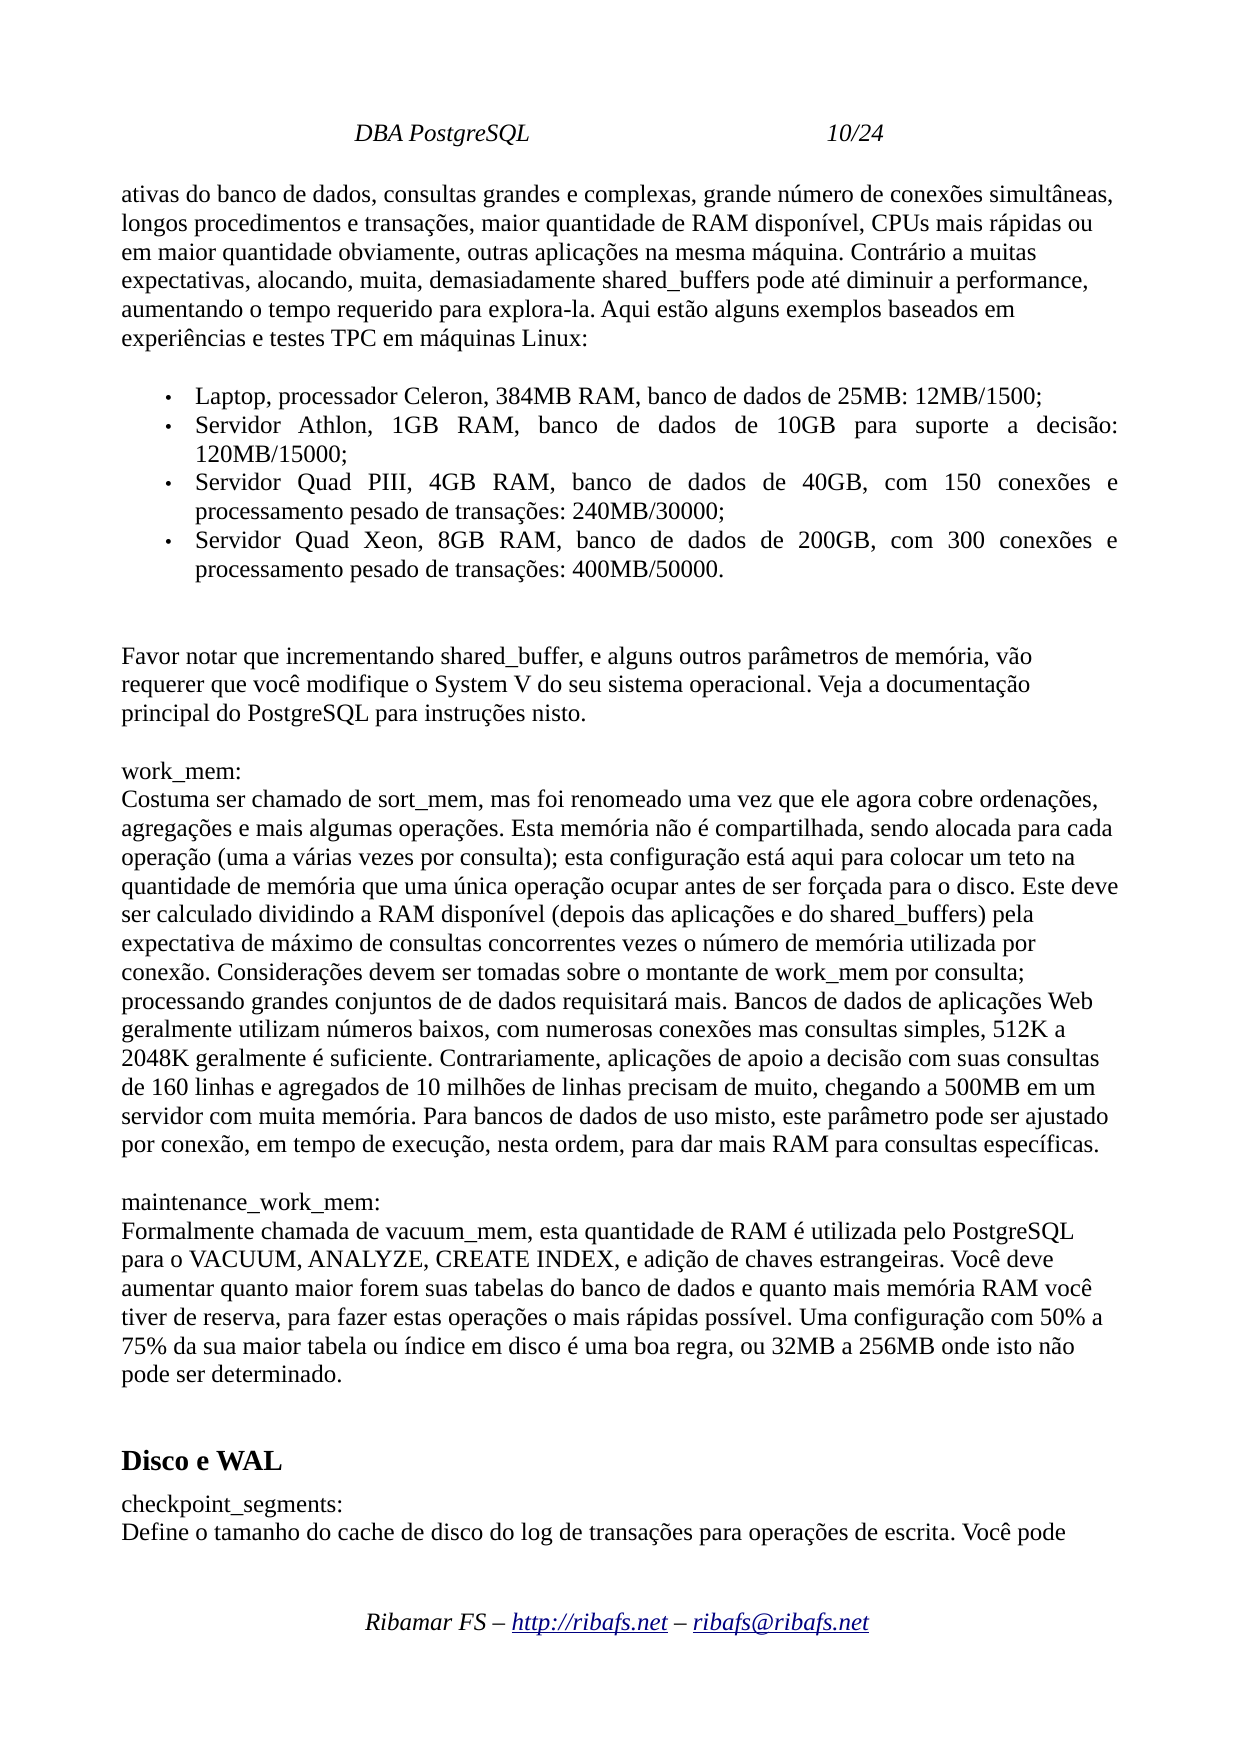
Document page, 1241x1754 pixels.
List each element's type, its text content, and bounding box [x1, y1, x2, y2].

table_header ativas do banco de dados, consultas grandes e complexas, grande número de conexões simultâneas, longos procedimentos e transações, maior quantidade de RAM disponível, CPUs mais rápidas ou em maior quantidade obviamente, outras aplicações na mesma máquina. Contrário a muitas expectativas, alocando, muita, demasiadamente shared_buffers pode até diminuir a performance, aumentando o tempo requerido para explora-la. Aqui estão alguns exemplos baseados em experiências e testes TPC em máquinas Linux: Laptop, processador Celeron, 384MB RAM, banco de dados de 25MB: 12MB/1500; Servidor Athlon, 1GB RAM, banco de dados de 10GB para suporte a decisão: 120MB/15000; Servidor Quad PIII, 4GB RAM, banco de dados de 40GB, com 150 conexões e processamento pesado de transações: 240MB/30000; Servidor Quad Xeon, 8GB RAM, banco de dados de 200GB, com 300 conexões e processamento pesado de transações: 400MB/50000. Favor notar que incrementando shared_buffer, e alguns outros parâmetros de memória, vão requerer que você modifique o System V do seu sistema operacional. Veja a documentação principal do PostgreSQL para instruções nisto. work_mem: Costuma ser chamado de sort_mem, mas foi renomeado uma vez que ele agora cobre ordenações, agregações e mais algumas operações. Esta memória não é compartilhada, sendo alocada para cada operação (uma a várias vezes por consulta); esta configuração está aqui para colocar um teto na quantidade de memória que uma única operação ocupar antes de ser forçada para o disco. Este deve ser calculado dividindo a RAM disponível (depois das aplicações e do shared_buffers) pela expectativa de máximo de consultas concorrentes vezes o número de memória utilizada por conexão. Considerações devem ser tomadas sobre o montante de work_mem por consulta; processando grandes conjuntos de de dados requisitará mais. Bancos de dados de aplicações Web geralmente utilizam números baixos, com numerosas conexões mas consultas simples, 512K a 2048K geralmente é suficiente. Contrariamente, aplicações de apoio a decisão com suas consultas de 160 linhas e agregados de 10 milhões de linhas precisam de muito, chegando a 500MB em um servidor com muita memória. Para bancos de dados de uso misto, este parâmetro pode ser ajustado por conexão, em tempo de execução, nesta ordem, para dar mais RAM para consultas específicas. maintenance_work_mem: Formalmente chamada de vacuum_mem, esta quantidade de RAM é utilizada pelo PostgreSQL para o VACUUM, ANALYZE, CREATE INDEX, e adição de chaves estrangeiras. Você deve aumentar quanto maior forem suas tabelas do banco de dados e quanto mais memória RAM você tiver de reserva, para fazer estas operações o mais rápidas possível. Uma configuração com 50% a 75% da sua maior tabela ou índice em disco é uma boa regra, ou 32MB a 256MB onde isto não pode ser determinado. Disco e WAL checkpoint_segments: Define o tamanho do cache de disco do log de transações para operações de escrita. Você pode [118, 176, 1122, 1549]
